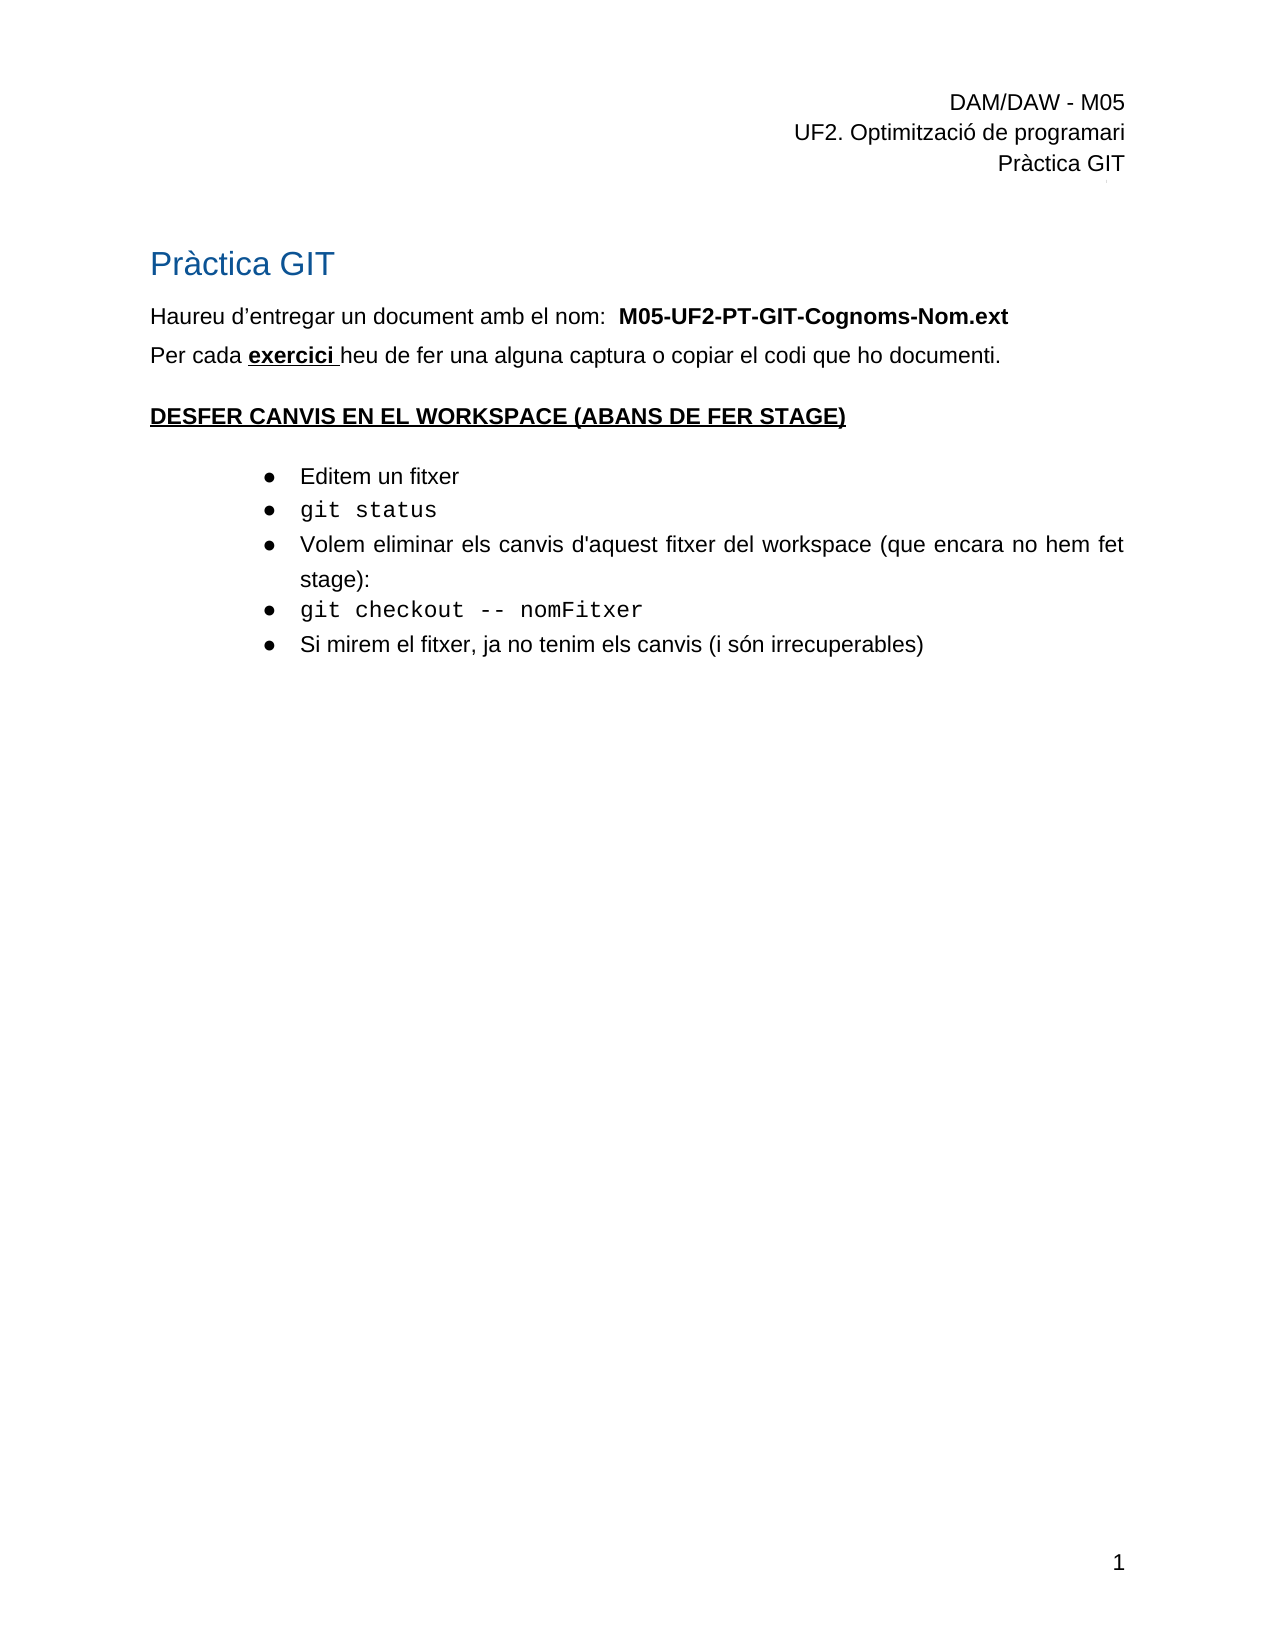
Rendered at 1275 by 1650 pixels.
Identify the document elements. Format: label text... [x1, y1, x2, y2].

list git checkout -- nomFitxer [262, 599, 1125, 624]
text DESFER CANVIS EN EL WORKSPACE (ABANS DE FER STAGE) [150, 403, 1125, 429]
list git status [262, 498, 1125, 524]
list Editem un fitxer [262, 463, 1125, 491]
list Si mirem el fitxer, ja no tenim els canvis (i són irrecuperables) [262, 631, 1125, 659]
text Per cada exercici heu de fer una alguna captura o copiar el codi que ho documenti. [150, 342, 1125, 369]
list Volem eliminar els canvis d'aquest fitxer del workspace (que encara no hem fet stage): [262, 531, 1125, 592]
text Haureu d’entregar un document amb el nom: M05-UF2-PT-GIT-Cognoms-Nom.ext [150, 303, 1125, 329]
subtitle Pràctica GIT [150, 244, 1125, 282]
